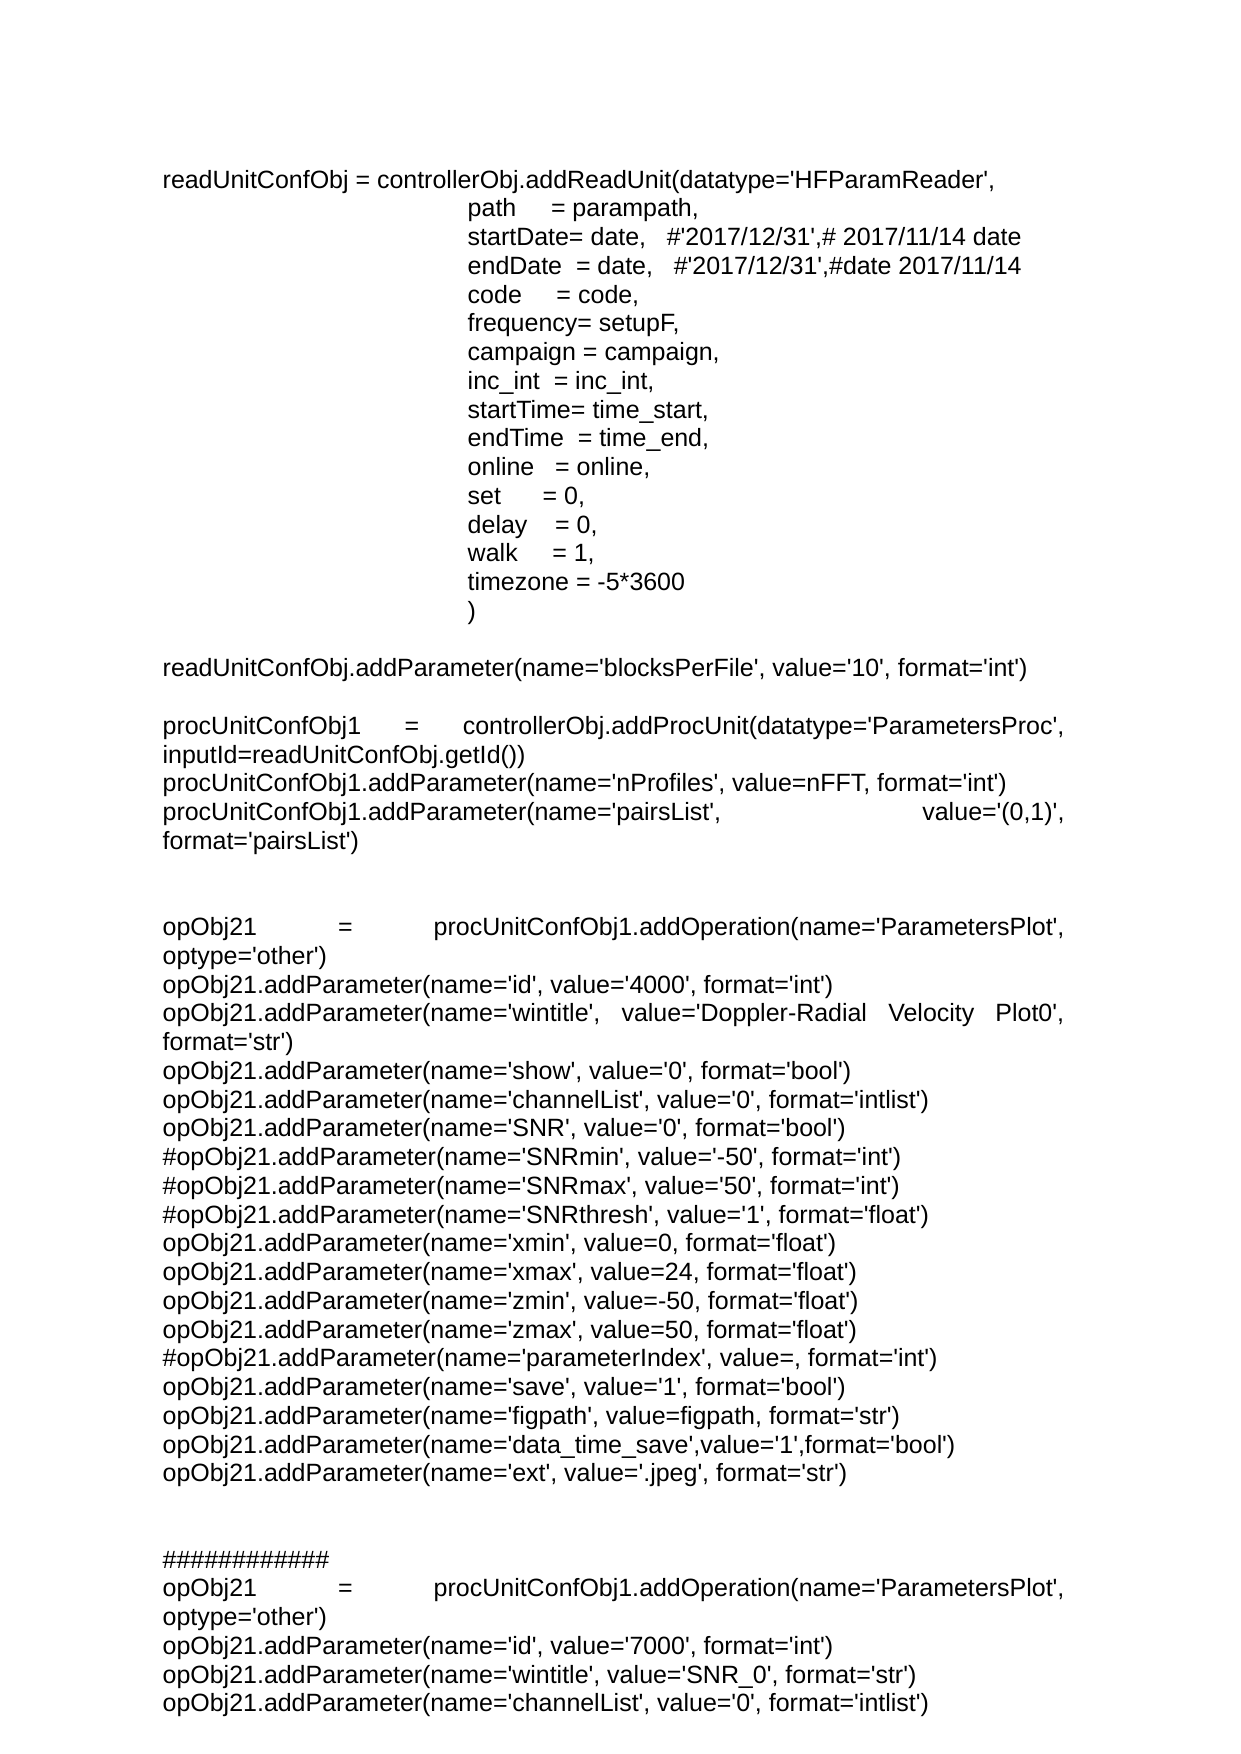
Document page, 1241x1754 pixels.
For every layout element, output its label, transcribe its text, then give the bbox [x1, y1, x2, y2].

text procUnitConfObj1.addParameter(name='pairsList', value='(0,1)', format='pairsList') [162, 797, 1065, 854]
text opObj21.addParameter(name='channelList', value='0', format='intlist') [162, 1688, 1065, 1717]
text opObj21.addParameter(name='data_time_save',value='1',format='bool') [162, 1429, 1065, 1458]
text code = code, [162, 279, 1065, 308]
text opObj21.addParameter(name='id', value='7000', format='int') [162, 1631, 1065, 1659]
text procUnitConfObj1 = controllerObj.addProcUnit(datatype='ParametersProc', inputId=readUnitConfObj.getId()) [162, 711, 1065, 768]
text #opObj21.addParameter(name='SNRmax', value='50', format='int') [162, 1171, 1065, 1199]
text #opObj21.addParameter(name='parameterIndex', value=, format='int') [162, 1343, 1065, 1372]
text opObj21.addParameter(name='xmin', value=0, format='float') [162, 1228, 1065, 1257]
text opObj21.addParameter(name='SNR', value='0', format='bool') [162, 1113, 1065, 1142]
text opObj21 = procUnitConfObj1.addOperation(name='ParametersPlot', optype='other') [162, 1573, 1065, 1631]
text readUnitConfObj = controllerObj.addReadUnit(datatype='HFParamReader', [162, 164, 1065, 193]
text startTime= time_start, [162, 394, 1065, 423]
text opObj21.addParameter(name='id', value='4000', format='int') [162, 969, 1065, 998]
text opObj21.addParameter(name='wintitle', value='Doppler-Radial Velocity Plot0', format='str') [162, 998, 1065, 1056]
text opObj21.addParameter(name='show', value='0', format='bool') [162, 1056, 1065, 1084]
text opObj21.addParameter(name='wintitle', value='SNR_0', format='str') [162, 1659, 1065, 1688]
text opObj21.addParameter(name='figpath', value=figpath, format='str') [162, 1401, 1065, 1429]
text procUnitConfObj1.addParameter(name='nProfiles', value=nFFT, format='int') [162, 768, 1065, 797]
text campaign = campaign, [162, 337, 1065, 366]
text timezone = -5*3600 [162, 567, 1065, 596]
text opObj21.addParameter(name='channelList', value='0', format='intlist') [162, 1084, 1065, 1113]
text opObj21.addParameter(name='save', value='1', format='bool') [162, 1372, 1065, 1401]
text path = parampath, [162, 193, 1065, 222]
text walk = 1, [162, 538, 1065, 567]
text opObj21.addParameter(name='xmax', value=24, format='float') [162, 1257, 1065, 1286]
text readUnitConfObj.addParameter(name='blocksPerFile', value='10', format='int') [162, 653, 1065, 682]
text set = 0, [162, 481, 1065, 509]
text opObj21.addParameter(name='zmin', value=-50, format='float') [162, 1286, 1065, 1314]
text startDate= date, #'2017/12/31',# 2017/11/14 date [162, 222, 1065, 251]
text endDate = date, #'2017/12/31',#date 2017/11/14 [162, 251, 1065, 279]
text opObj21.addParameter(name='zmax', value=50, format='float') [162, 1314, 1065, 1343]
text delay = 0, [162, 509, 1065, 538]
text inc_int = inc_int, [162, 366, 1065, 394]
text ) [162, 596, 1065, 624]
text endTime = time_end, [162, 423, 1065, 452]
text opObj21 = procUnitConfObj1.addOperation(name='ParametersPlot', optype='other') [162, 912, 1065, 969]
text ############ [162, 1544, 1065, 1573]
text frequency= setupF, [162, 308, 1065, 337]
text #opObj21.addParameter(name='SNRmin', value='-50', format='int') [162, 1142, 1065, 1171]
text opObj21.addParameter(name='ext', value='.jpeg', format='str') [162, 1458, 1065, 1487]
text #opObj21.addParameter(name='SNRthresh', value='1', format='float') [162, 1199, 1065, 1228]
text online = online, [162, 452, 1065, 481]
